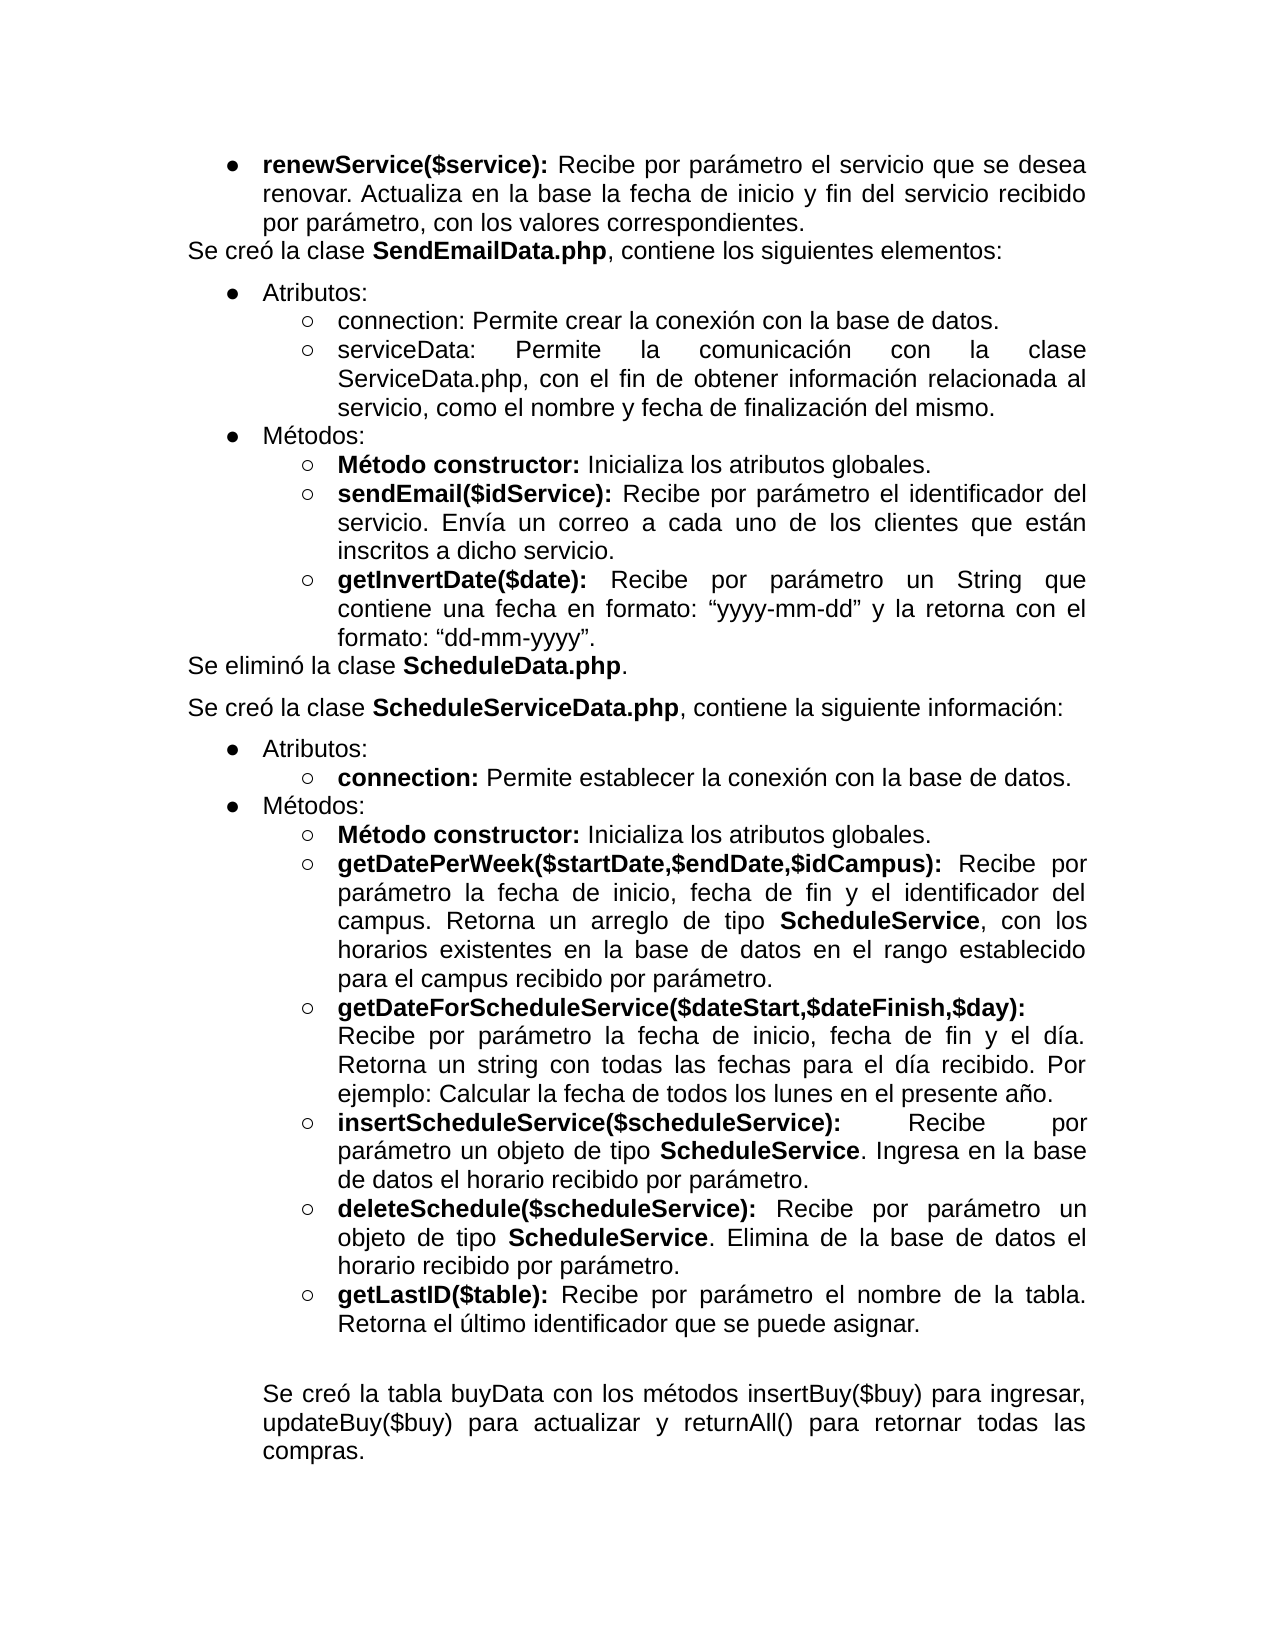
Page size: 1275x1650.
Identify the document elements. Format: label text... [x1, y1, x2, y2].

list Atributos: [225, 277, 1087, 306]
list deleteSchedule($scheduleService): Recibe por parámetro un objeto de tipo ScheduleService. Elimina de la base de datos el horario recibido por parámetro. [300, 1194, 1087, 1280]
list getDateForScheduleService($dateStart,$dateFinish,$day): Recibe por parámetro la fecha de inicio, fecha de fin y el día. Retorna un string con todas las fechas para el día recibido. Por ejemplo: Calcular la fecha de todos los lunes en el presente año. [300, 992, 1087, 1107]
list getInvertDate($date): Recibe por parámetro un String que contiene una fecha en formato: “yyyy-mm-dd” y la retorna con el formato: “dd-mm-yyyy”. [300, 565, 1087, 651]
list Atributos: [225, 734, 1087, 762]
list sendEmail($idService): Recibe por parámetro el identificador del servicio. Envía un correo a cada uno de los clientes que están inscritos a dicho servicio. [300, 479, 1087, 565]
list Método constructor: Inicializa los atributos globales. [300, 450, 1087, 479]
list connection: Permite establecer la conexión con la base de datos. [300, 762, 1087, 791]
list serviceData: Permite la comunicación con la clase ServiceData.php, con el fin de obtener información relacionada al servicio, como el nombre y fecha de finalización del mismo. [300, 335, 1087, 421]
list Métodos: [225, 791, 1087, 820]
list insertScheduleService($scheduleService): Recibe por parámetro un objeto de tipo ScheduleService. Ingresa en la base de datos el horario recibido por parámetro. [300, 1107, 1087, 1194]
list connection: Permite crear la conexión con la base de datos. [300, 306, 1087, 335]
text Se creó la clase SendEmailData.php, contiene los siguientes elementos: [187, 236, 1087, 265]
list Métodos: [225, 421, 1087, 450]
text Se eliminó la clase ScheduleData.php. [187, 651, 1087, 680]
text Se creó la clase ScheduleServiceData.php, contiene la siguiente información: [187, 692, 1087, 721]
list renewService($service): Recibe por parámetro el servicio que se desea renovar. Actualiza en la base la fecha de inicio y fin del servicio recibido por parámetro, con los valores correspondientes. [225, 150, 1087, 236]
list getLastID($table): Recibe por parámetro el nombre de la tabla. Retorna el último identificador que se puede asignar. [300, 1280, 1087, 1337]
list Método constructor: Inicializa los atributos globales. [300, 820, 1087, 849]
list getDatePerWeek($startDate,$endDate,$idCampus): Recibe por parámetro la fecha de inicio, fecha de fin y el identificador del campus. Retorna un arreglo de tipo ScheduleService, con los horarios existentes en la base de datos en el rango establecido para el campus recibido por parámetro. [300, 849, 1087, 992]
text Se creó la tabla buyData con los métodos insertBuy($buy) para ingresar, updateBuy($buy) para actualizar y returnAll() para retornar todas las compras. [262, 1379, 1087, 1465]
